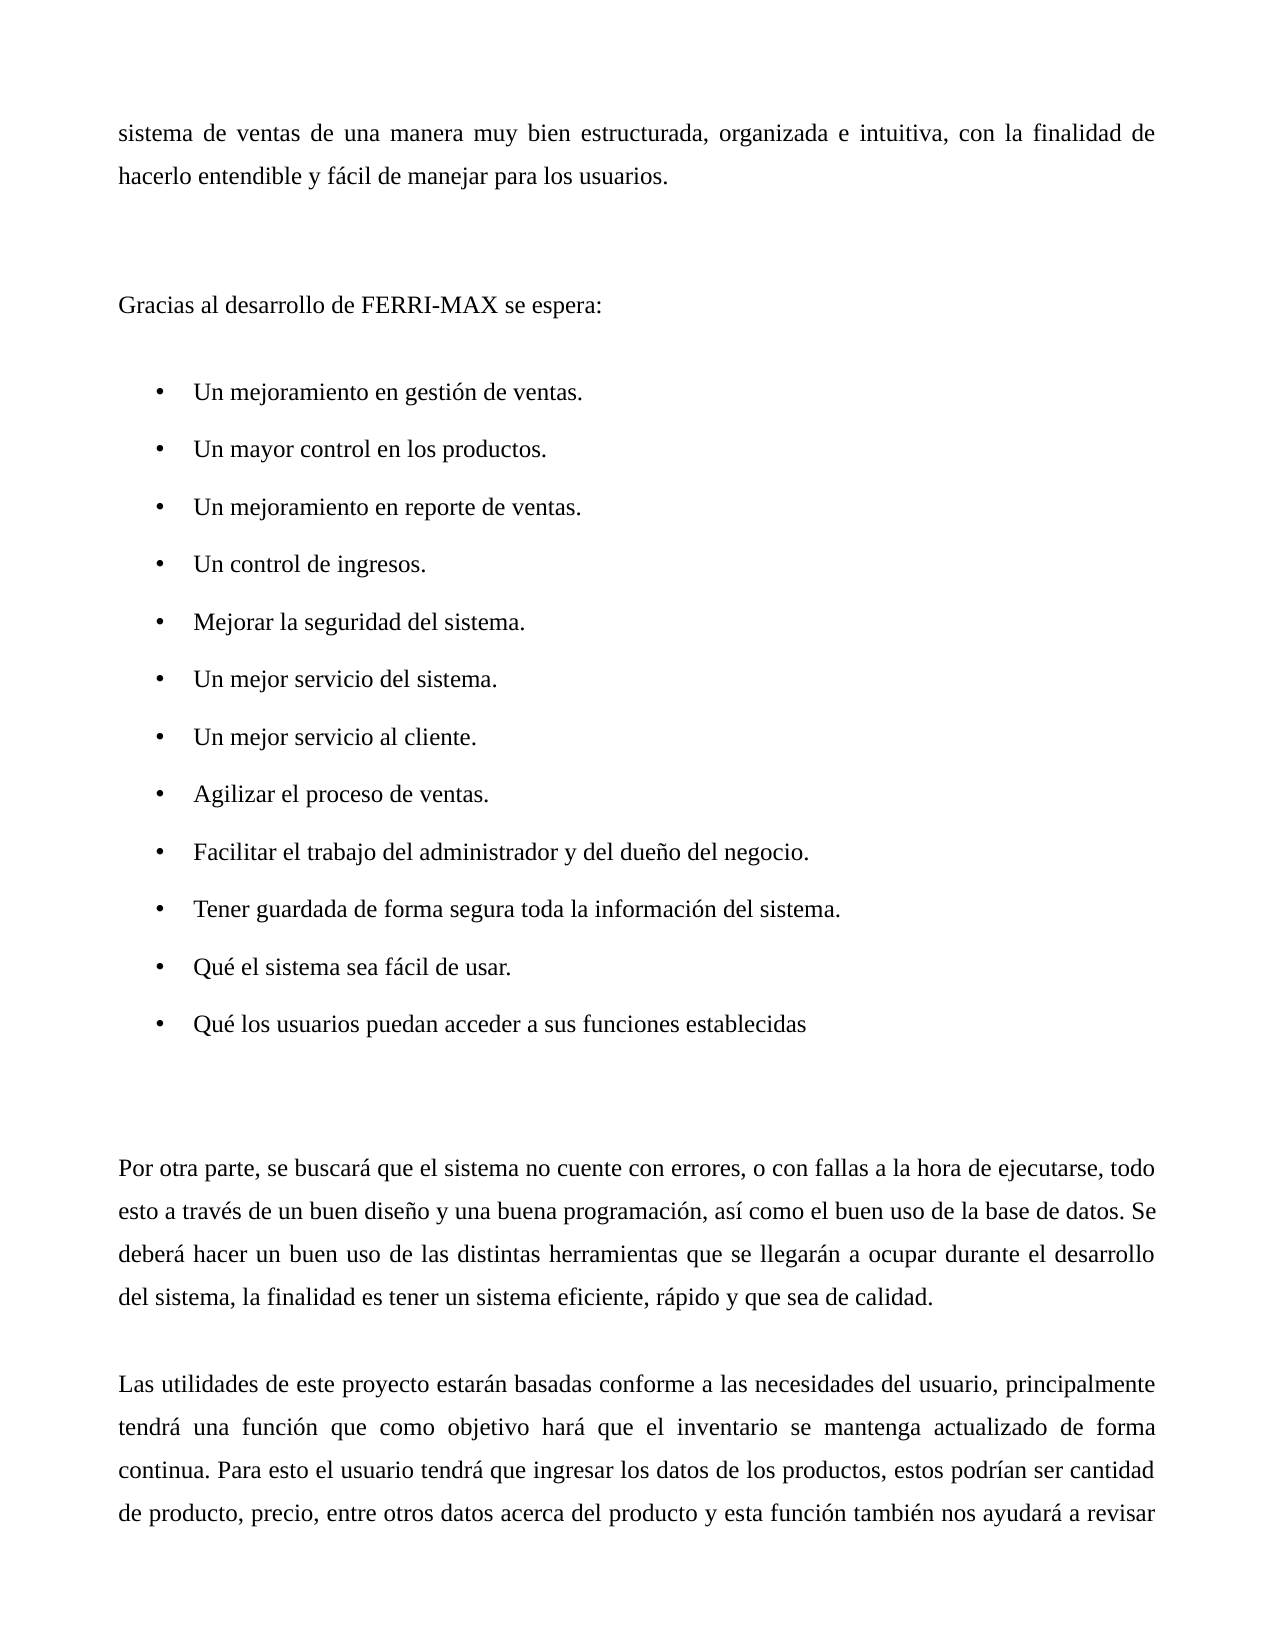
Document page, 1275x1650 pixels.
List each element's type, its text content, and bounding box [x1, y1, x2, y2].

text sistema de ventas de una manera muy bien estructurada, organizada e intuitiva, con la finalidad de hacerlo entendible y fácil de manejar para los usuarios. [118, 118, 1157, 190]
text Gracias al desarrollo de FERRI-MAX se espera: [118, 291, 1157, 319]
list Un mejoramiento en gestión de ventas. [156, 377, 1157, 406]
list Agilizar el proceso de ventas. [156, 779, 1157, 808]
list Qué los usuarios puedan acceder a sus funciones establecidas [156, 1009, 1157, 1038]
list Un control de ingresos. [156, 549, 1157, 578]
list Un mejoramiento en reporte de ventas. [156, 492, 1157, 521]
list Un mejor servicio del sistema. [156, 664, 1157, 693]
list Mejorar la seguridad del sistema. [156, 607, 1157, 636]
list Qué el sistema sea fácil de usar. [156, 952, 1157, 981]
list Facilitar el trabajo del administrador y del dueño del negocio. [156, 837, 1157, 866]
list Un mayor control en los productos. [156, 434, 1157, 463]
list Tener guardada de forma segura toda la información del sistema. [156, 894, 1157, 923]
list Un mejor servicio al cliente. [156, 722, 1157, 751]
text Por otra parte, se buscará que el sistema no cuente con errores, o con fallas a la hora de ejecutarse, todo esto a través de un buen diseño y una buena programación, así como el buen uso de la base de datos. Se deberá hacer un buen uso de las distintas herramientas que se llegarán a ocupar durante el desarrollo del sistema, la finalidad es tener un sistema eficiente, rápido y que sea de calidad. [118, 1153, 1157, 1311]
text Las utilidades de este proyecto estarán basadas conforme a las necesidades del usuario, principalmente tendrá una función que como objetivo hará que el inventario se mantenga actualizado de forma continua. Para esto el usuario tendrá que ingresar los datos de los productos, estos podrían ser cantidad de producto, precio, entre otros datos acerca del producto y esta función también nos ayudará a revisar [118, 1369, 1157, 1527]
